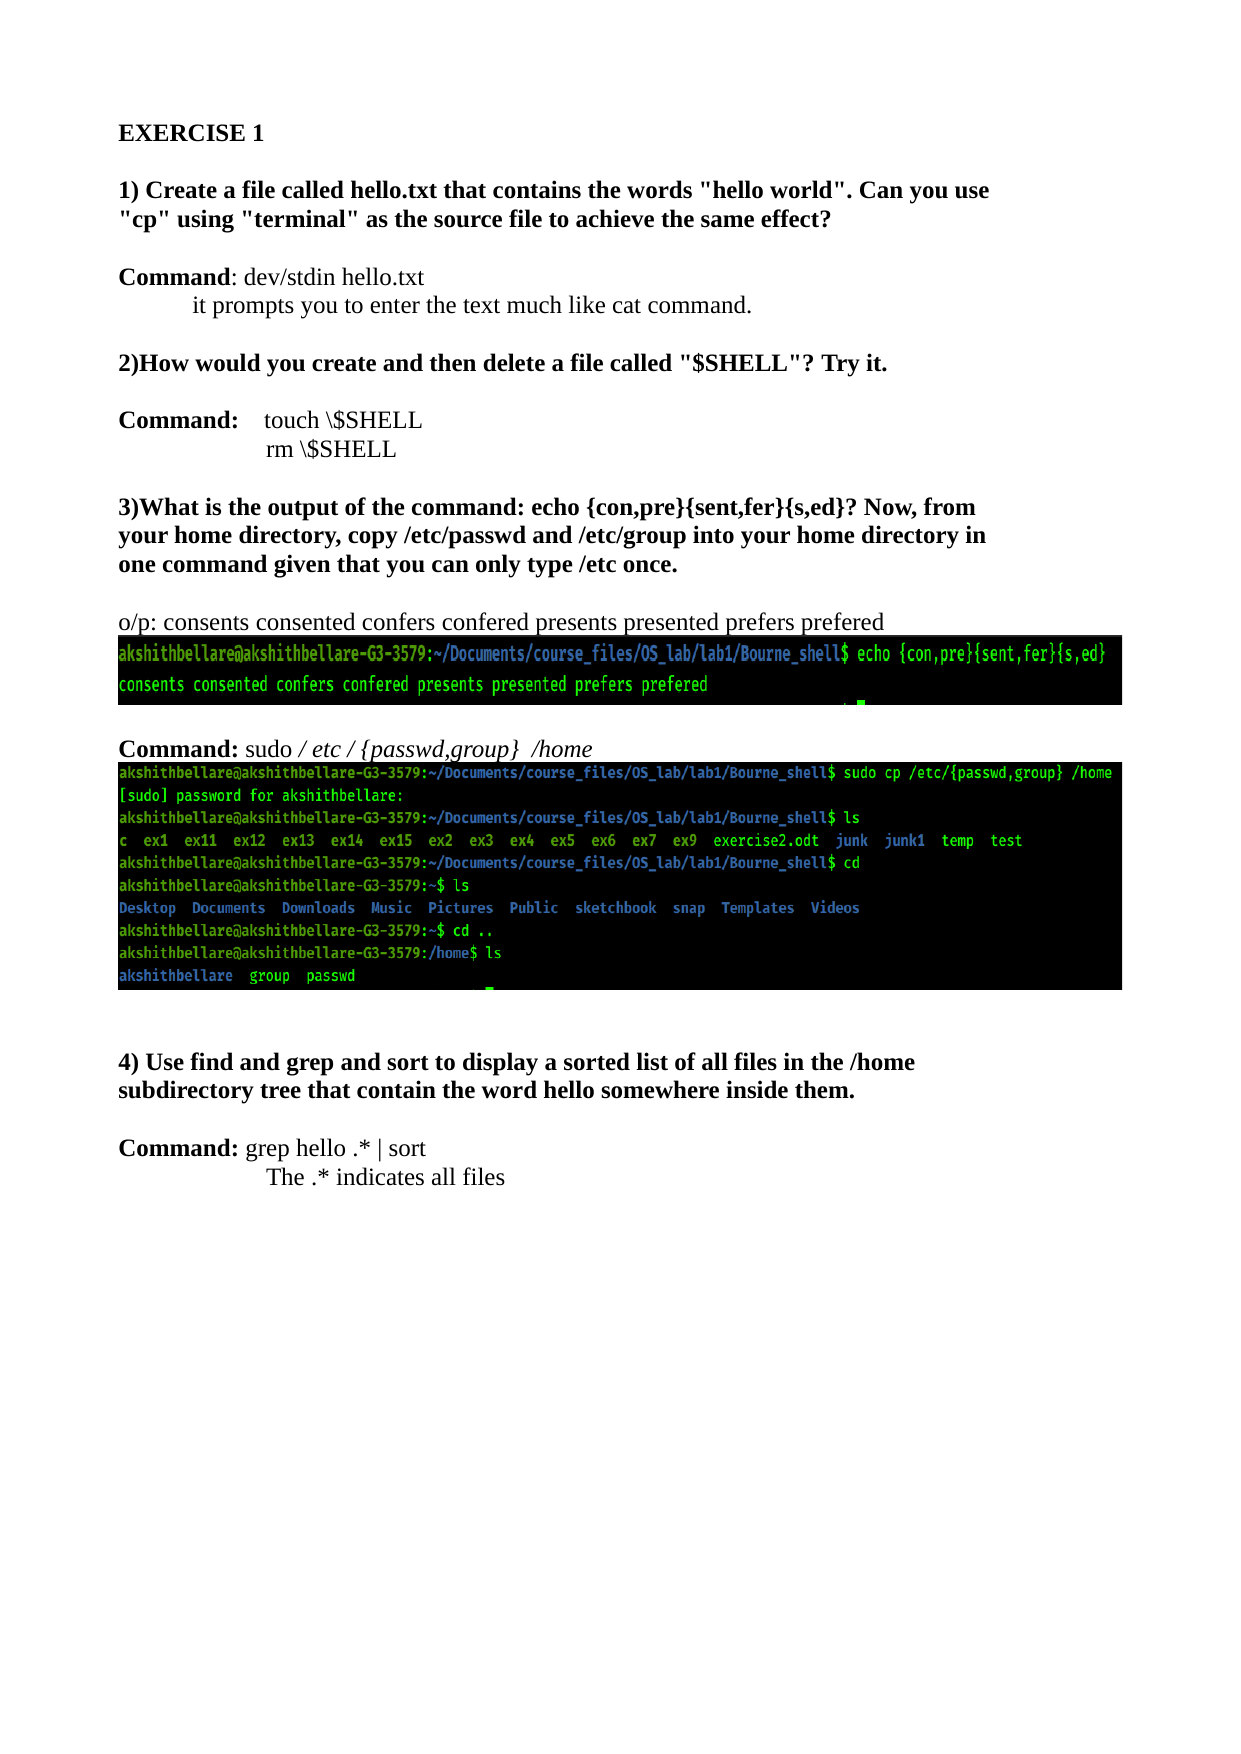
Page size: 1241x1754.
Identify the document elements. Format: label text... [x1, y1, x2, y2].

text o/p: consents consented confers confered presents presented prefers prefered [118, 607, 1122, 635]
text rm \$SHELL [118, 434, 1122, 463]
text it prompts you to enter the text much like cat command. [118, 291, 1122, 319]
picture [118, 762, 1123, 990]
text "cp" using "terminal" as the source file to achieve the same effect? [118, 204, 1122, 233]
text The .* indicates all files [118, 1162, 1122, 1191]
text Command: grep hello .* | sort [118, 1133, 1122, 1162]
picture [118, 635, 1123, 705]
text Command: dev/stdin hello.txt [118, 262, 1122, 291]
text 1) Create a file called hello.txt that contains the words "hello world". Can you use [118, 176, 1122, 204]
text one command given that you can only type /etc once. [118, 549, 1122, 578]
text Command: sudo / etc / {passwd,group} /home [118, 734, 1122, 762]
text 2)How would you create and then delete a file called "$SHELL"? Try it. [118, 348, 1122, 377]
text 4) Use find and grep and sort to display a sorted list of all files in the /home [118, 1047, 1122, 1076]
text Command: touch \$SHELL [118, 406, 1122, 434]
text your home directory, copy /etc/passwd and /etc/group into your home directory in [118, 521, 1122, 549]
text 3)What is the output of the command: echo {con,pre}{sent,fer}{s,ed}? Now, from [118, 492, 1122, 521]
text subdirectory tree that contain the word hello somewhere inside them. [118, 1076, 1122, 1104]
text EXERCISE 1 [118, 118, 1122, 147]
